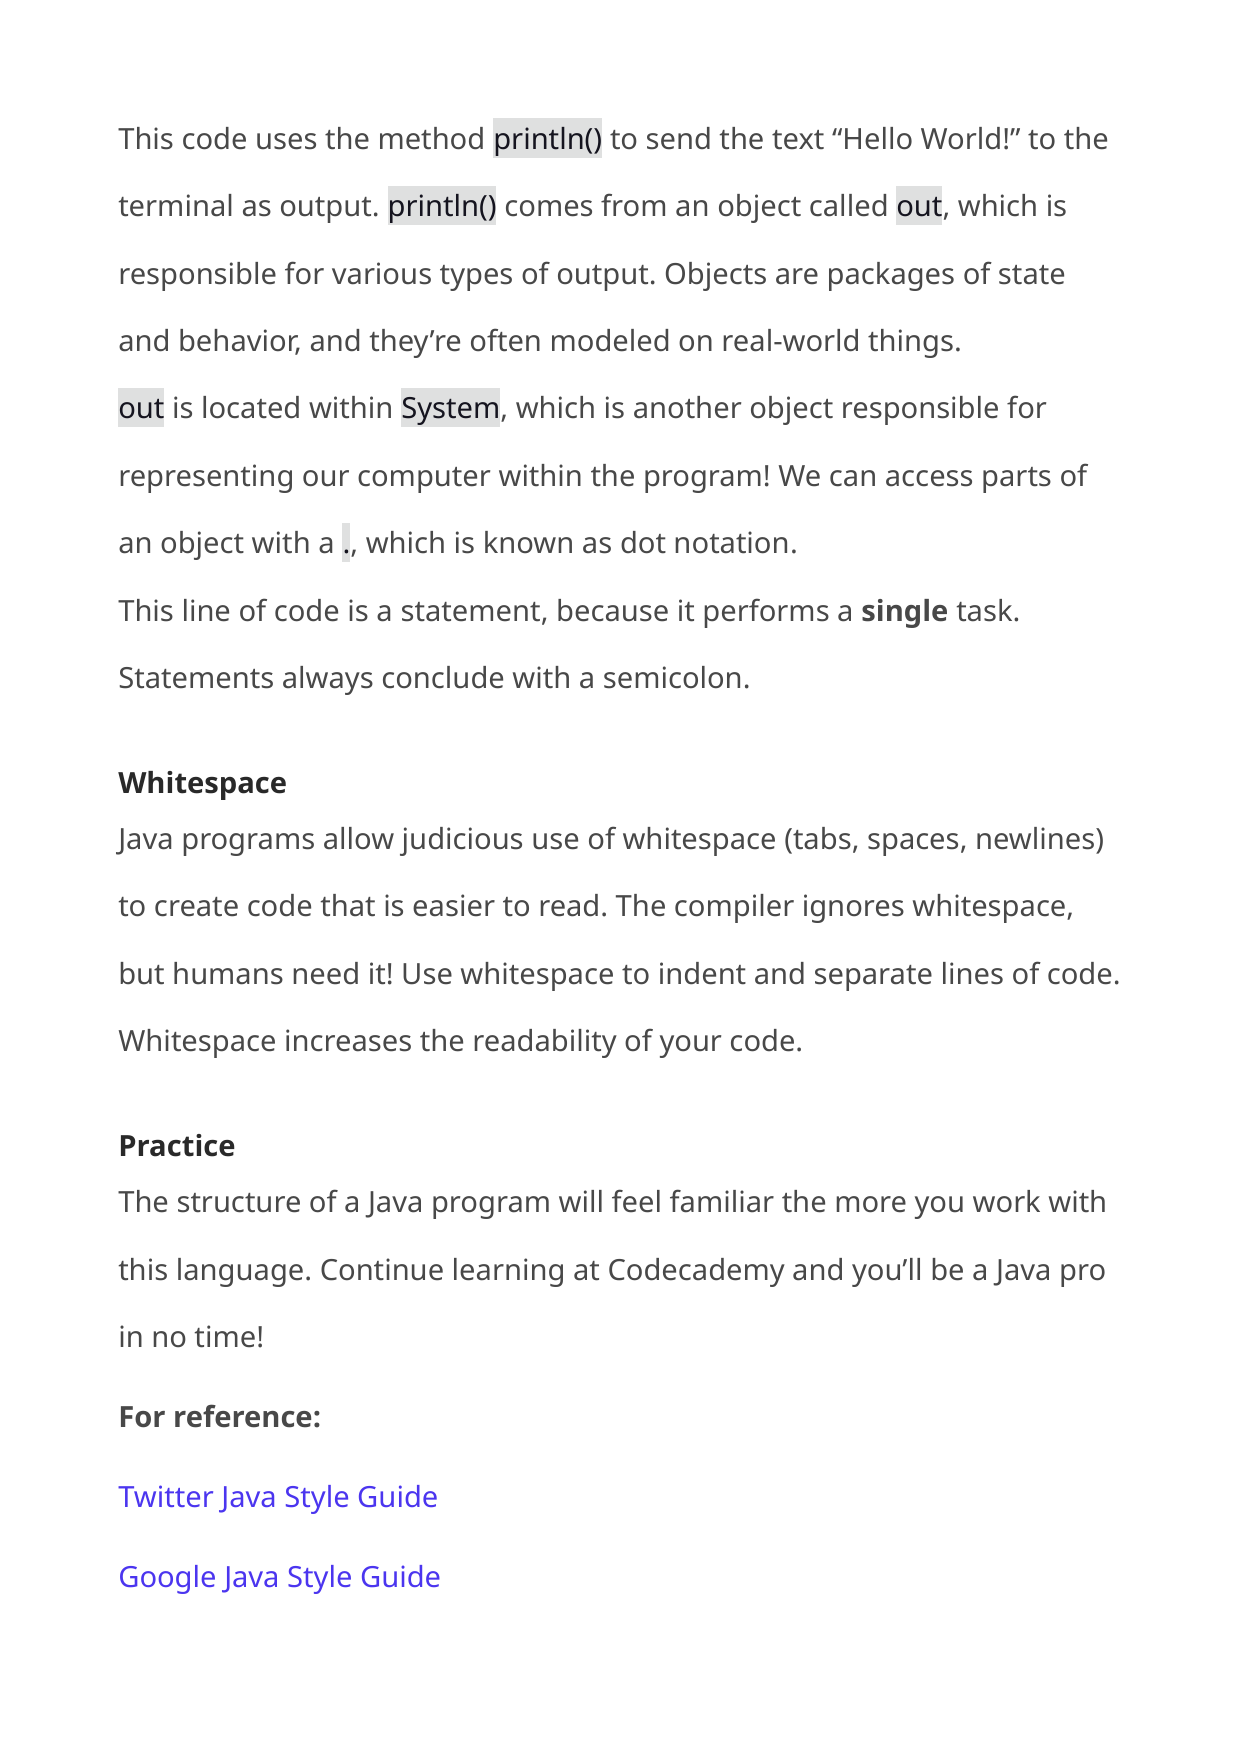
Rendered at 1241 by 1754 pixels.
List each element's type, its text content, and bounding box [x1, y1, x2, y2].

text Google Java Style Guide [118, 1556, 1122, 1596]
text Twitter Java Style Guide [118, 1476, 1122, 1516]
text This code uses the method println() to send the text “Hello World!” to the terminal as output. println() comes from an object called out, which is responsible for various types of output. Objects are packages of state and behavior, and they’re often modeled on real-world things. [118, 118, 1122, 360]
text Java programs allow judicious use of whitespace (tabs, spaces, newlines) to create code that is easier to read. The compiler ignores whitespace, but humans need it! Use whitespace to indent and separate lines of code. Whitespace increases the readability of your code. [118, 818, 1122, 1060]
text out is located within System, which is another object responsible for representing our computer within the program! We can access parts of an object with a ., which is known as dot notation. [118, 388, 1122, 562]
subtitle Whitespace [118, 762, 1122, 802]
text For reference: [118, 1396, 1122, 1436]
text This line of code is a statement, because it performs a single task. Statements always conclude with a semicolon. [118, 590, 1122, 697]
subtitle Practice [118, 1125, 1122, 1165]
text The structure of a Java program will feel familiar the more you work with this language. Continue learning at Codecademy and you’ll be a Java pro in no time! [118, 1182, 1122, 1356]
